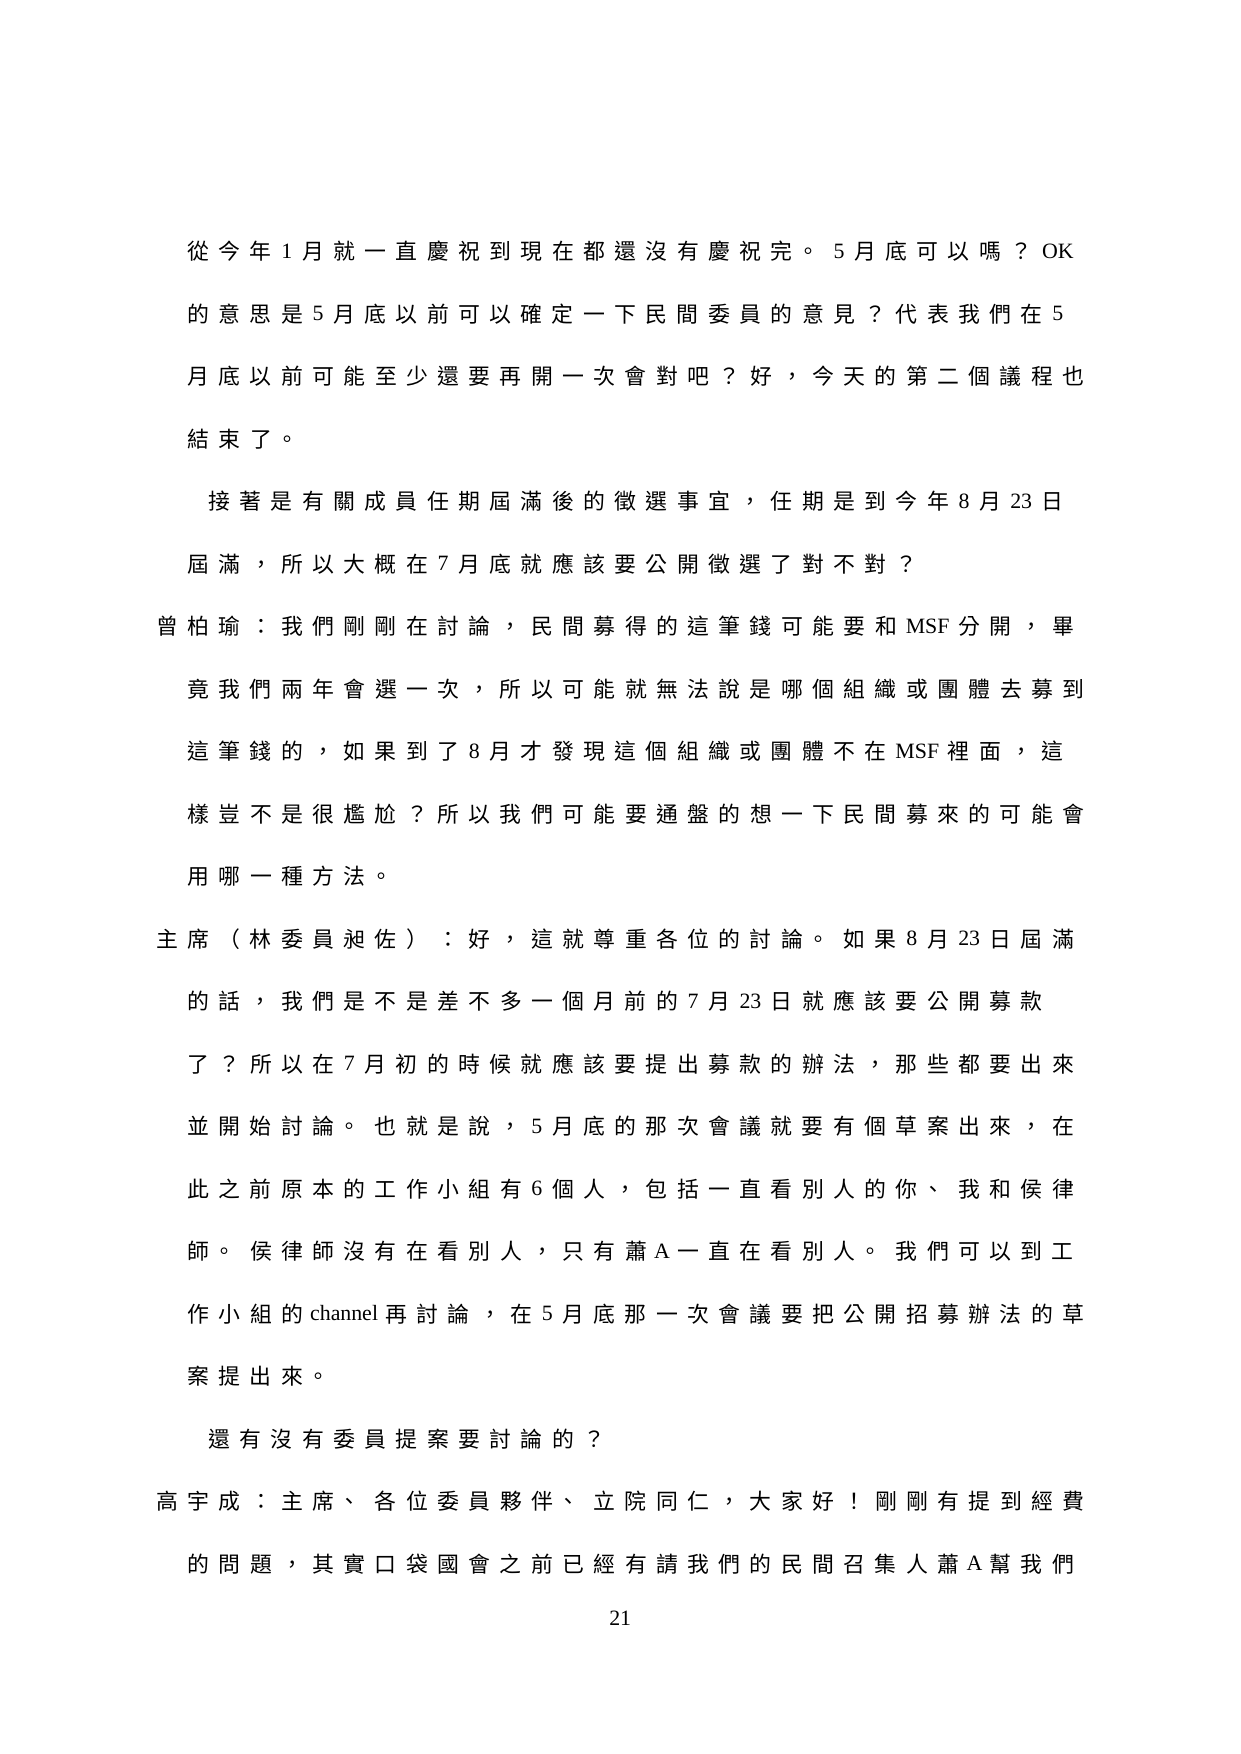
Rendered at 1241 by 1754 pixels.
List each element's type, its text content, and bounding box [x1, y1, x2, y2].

text 接著是有關成員任期屆滿後的徵選事宜，任期是到今年8月23日屆滿，所以大概在7月底就應該要公開徵選了對不對？ [173, 469, 1089, 594]
text 高宇成：主席、各位委員夥伴、立院同仁，大家好！剛剛有提到經費的問題，其實口袋國會之前已經有請我們的民間召集人蕭A幫我們 [151, 1469, 1089, 1594]
text 從今年1月就一直慶祝到現在都還沒有慶祝完。5月底可以嗎？OK的意思是5月底以前可以確定一下民間委員的意見？代表我們在5月底以前可能至少還要再開一次會對吧？好，今天的第二個議程也結束了。 [151, 219, 1089, 469]
text 還有沒有委員提案要討論的？ [173, 1406, 1089, 1469]
text 主席（林委員昶佐）：好，這就尊重各位的討論。如果8月23日屆滿的話，我們是不是差不多一個月前的7月23日就應該要公開募款了？所以在7月初的時候就應該要提出募款的辦法，那些都要出來並開始討論。也就是說，5月底的那次會議就要有個草案出來，在此之前原本的工作小組有6個人，包括一直看別人的你、我和侯律師。侯律師沒有在看別人，只有蕭A一直在看別人。我們可以到工作小組的channel再討論，在5月底那一次會議要把公開招募辦法的草案提出來。 [151, 906, 1089, 1406]
text 曾柏瑜：我們剛剛在討論，民間募得的這筆錢可能要和MSF分開，畢竟我們兩年會選一次，所以可能就無法說是哪個組織或團體去募到這筆錢的，如果到了8月才發現這個組織或團體不在MSF裡面，這樣豈不是很尷尬？所以我們可能要通盤的想一下民間募來的可能會用哪一種方法。 [151, 594, 1089, 906]
